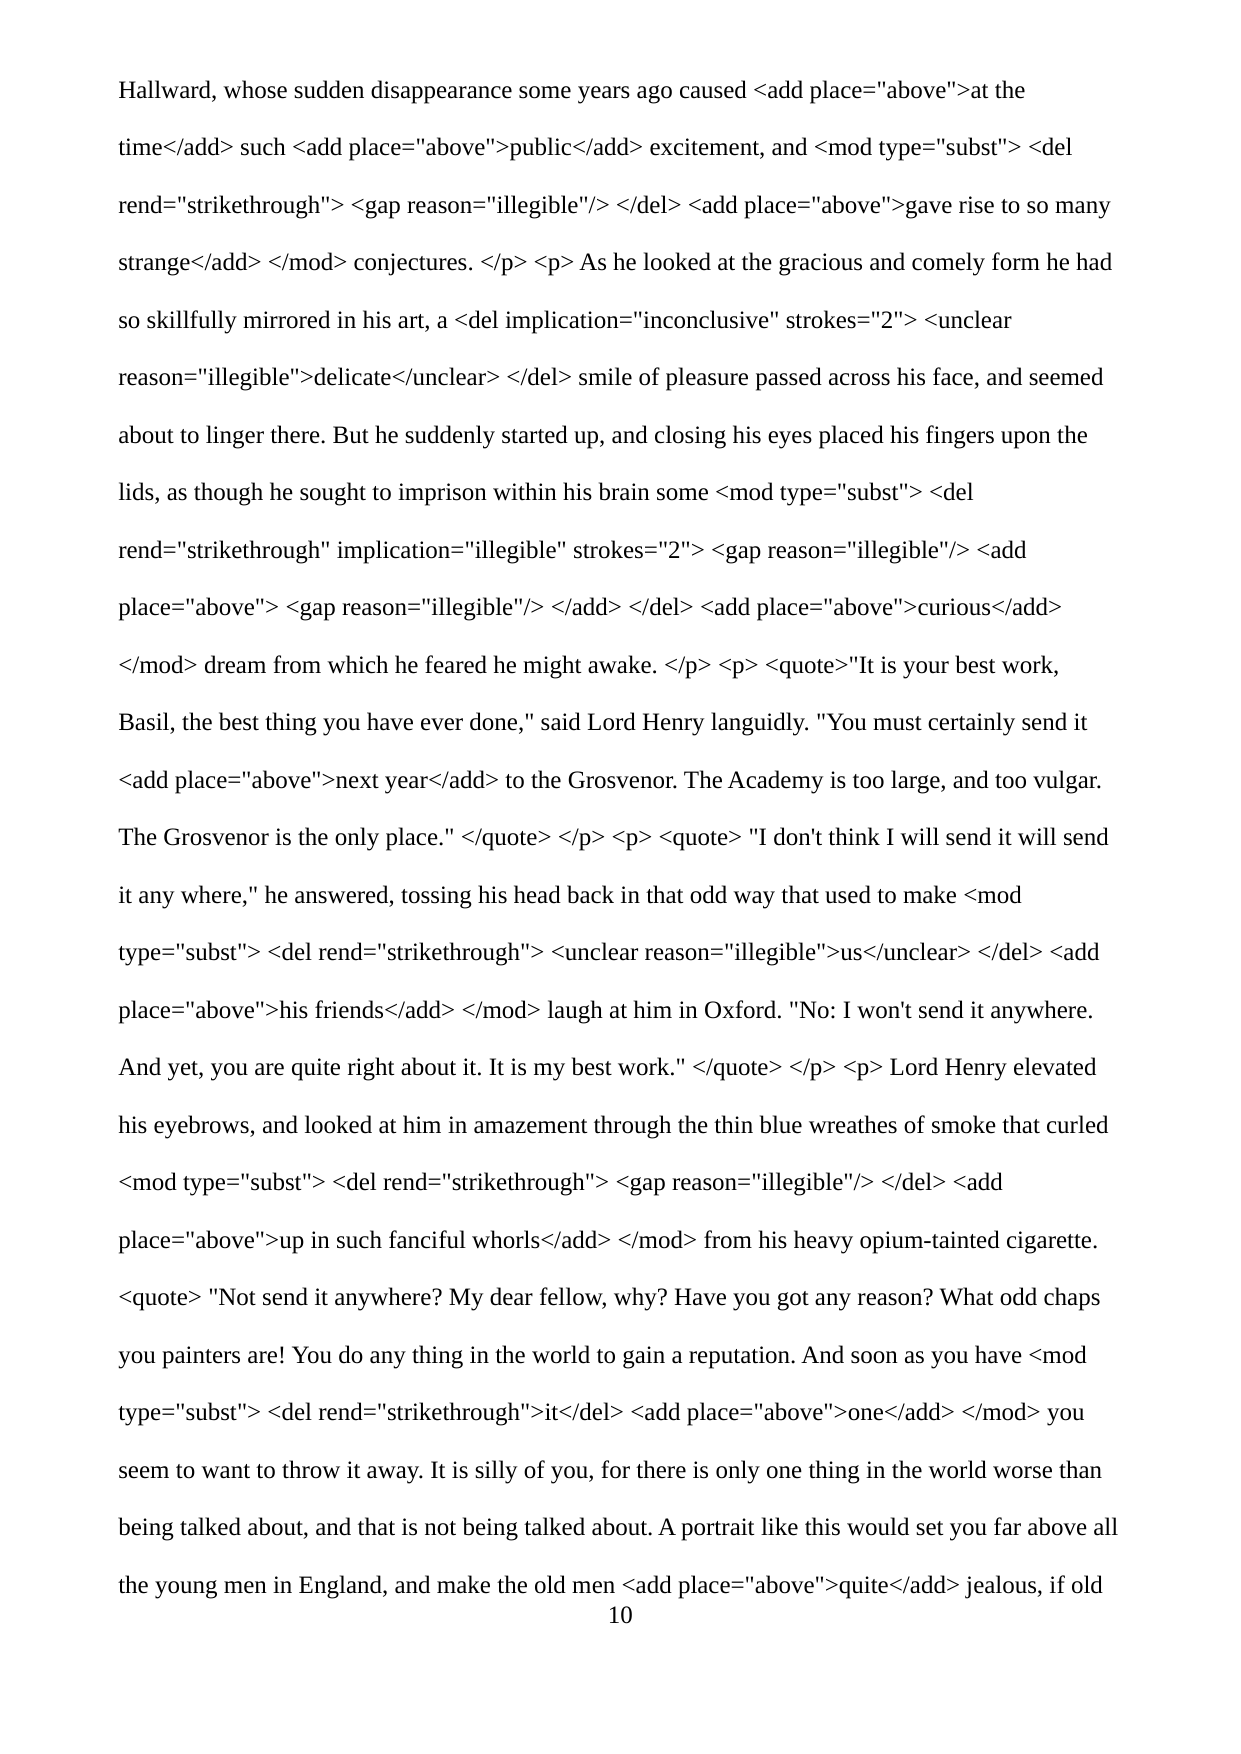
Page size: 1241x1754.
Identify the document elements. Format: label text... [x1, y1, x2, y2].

text Hallward, whose sudden disappearance some years ago caused <add place="above">at the time</add> such <add place="above">public</add> excitement, and <mod type="subst"> <del rend="strikethrough"> <gap reason="illegible"/> </del> <add place="above">gave rise to so many strange</add> </mod> conjectures. </p> <p> As he looked at the gracious and comely form he had so skillfully mirrored in his art, a <del implication="inconclusive" strokes="2"> <unclear reason="illegible">delicate</unclear> </del> smile of pleasure passed across his face, and seemed about to linger there. But he suddenly started up, and closing his eyes placed his fingers upon the lids, as though he sought to imprison within his brain some <mod type="subst"> <del rend="strikethrough" implication="illegible" strokes="2"> <gap reason="illegible"/> <add place="above"> <gap reason="illegible"/> </add> </del> <add place="above">curious</add> </mod> dream from which he feared he might awake. </p> <p> <quote>"It is your best work, Basil, the best thing you have ever done," said Lord Henry languidly. "You must certainly send it <add place="above">next year</add> to the Grosvenor. The Academy is too large, and too vulgar. The Grosvenor is the only place." </quote> </p> <p> <quote> "I don't think I will send it will send it any where," he answered, tossing his head back in that odd way that used to make <mod type="subst"> <del rend="strikethrough"> <unclear reason="illegible">us</unclear> </del> <add place="above">his friends</add> </mod> laugh at him in Oxford. "No: I won't send it anywhere. And yet, you are quite right about it. It is my best work." </quote> </p> <p> Lord Henry elevated his eyebrows, and looked at him in amazement through the thin blue wreathes of smoke that curled <mod type="subst"> <del rend="strikethrough"> <gap reason="illegible"/> </del> <add place="above">up in such fanciful whorls</add> </mod> from his heavy opium-tainted cigarette. <quote> "Not send it anywhere? My dear fellow, why? Have you got any reason? What odd chaps you painters are! You do any thing in the world to gain a reputation. And soon as you have <mod type="subst"> <del rend="strikethrough">it</del> <add place="above">one</add> </mod> you seem to want to throw it away. It is silly of you, for there is only one thing in the world worse than being talked about, and that is not being talked about. A portrait like this would set you far above all the young men in England, and make the old men <add place="above">quite</add> jealous, if old [118, 75, 1122, 1599]
